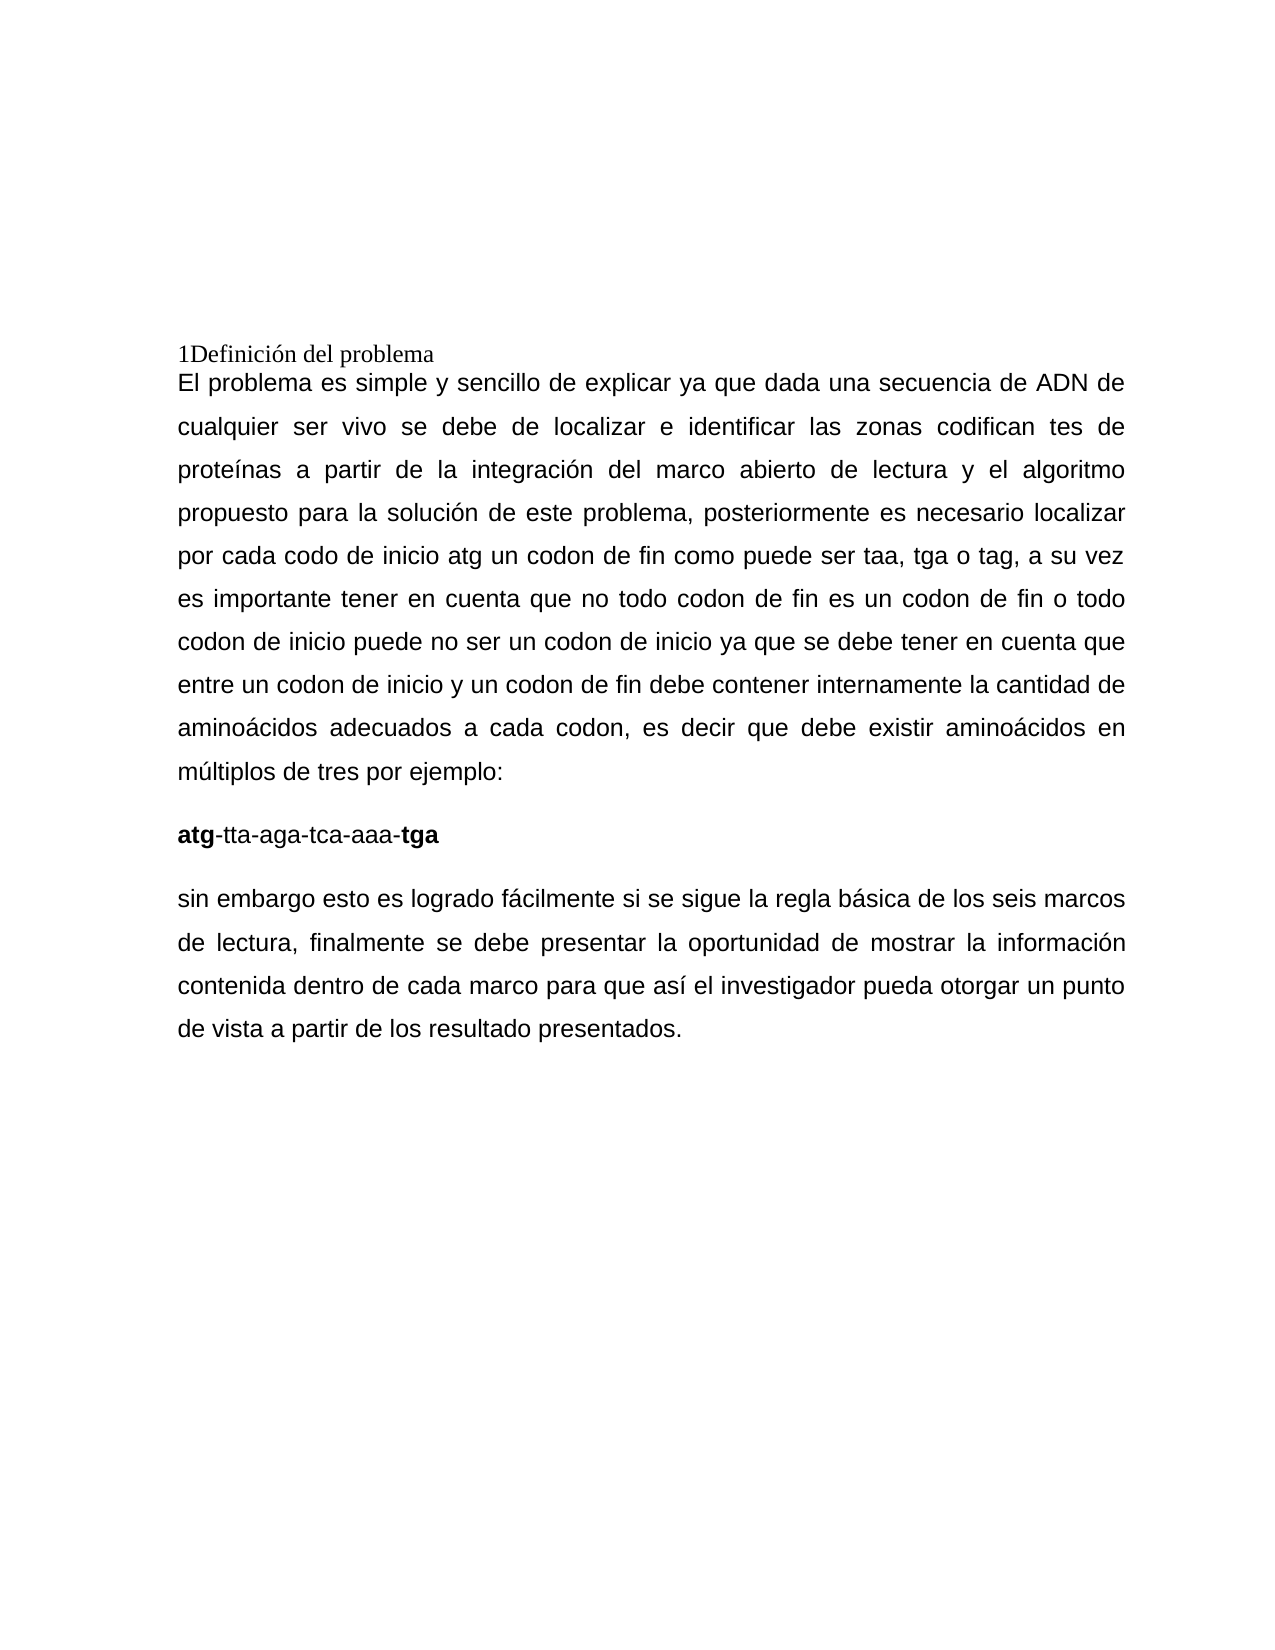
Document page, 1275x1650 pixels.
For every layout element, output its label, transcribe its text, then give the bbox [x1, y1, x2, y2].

list Definición del problema [177, 339, 1127, 368]
text sin embargo esto es logrado fácilmente si se sigue la regla básica de los seis marcos de lectura, finalmente se debe presentar la oportunidad de mostrar la información contenida dentro de cada marco para que así el investigador pueda otorgar un punto de vista a partir de los resultado presentados. [177, 884, 1127, 1042]
text El problema es simple y sencillo de explicar ya que dada una secuencia de ADN de cualquier ser vivo se debe de localizar e identificar las zonas codifican tes de proteínas a partir de la integración del marco abierto de lectura y el algoritmo propuesto para la solución de este problema, posteriormente es necesario localizar por cada codo de inicio atg un codon de fin como puede ser taa, tga o tag, a su vez es importante tener en cuenta que no todo codon de fin es un codon de fin o todo codon de inicio puede no ser un codon de inicio ya que se debe tener en cuenta que entre un codon de inicio y un codon de fin debe contener internamente la cantidad de aminoácidos adecuados a cada codon, es decir que debe existir aminoácidos en múltiplos de tres por ejemplo: [177, 368, 1127, 785]
text atg-tta-aga-tca-aaa-tga [177, 820, 1127, 849]
